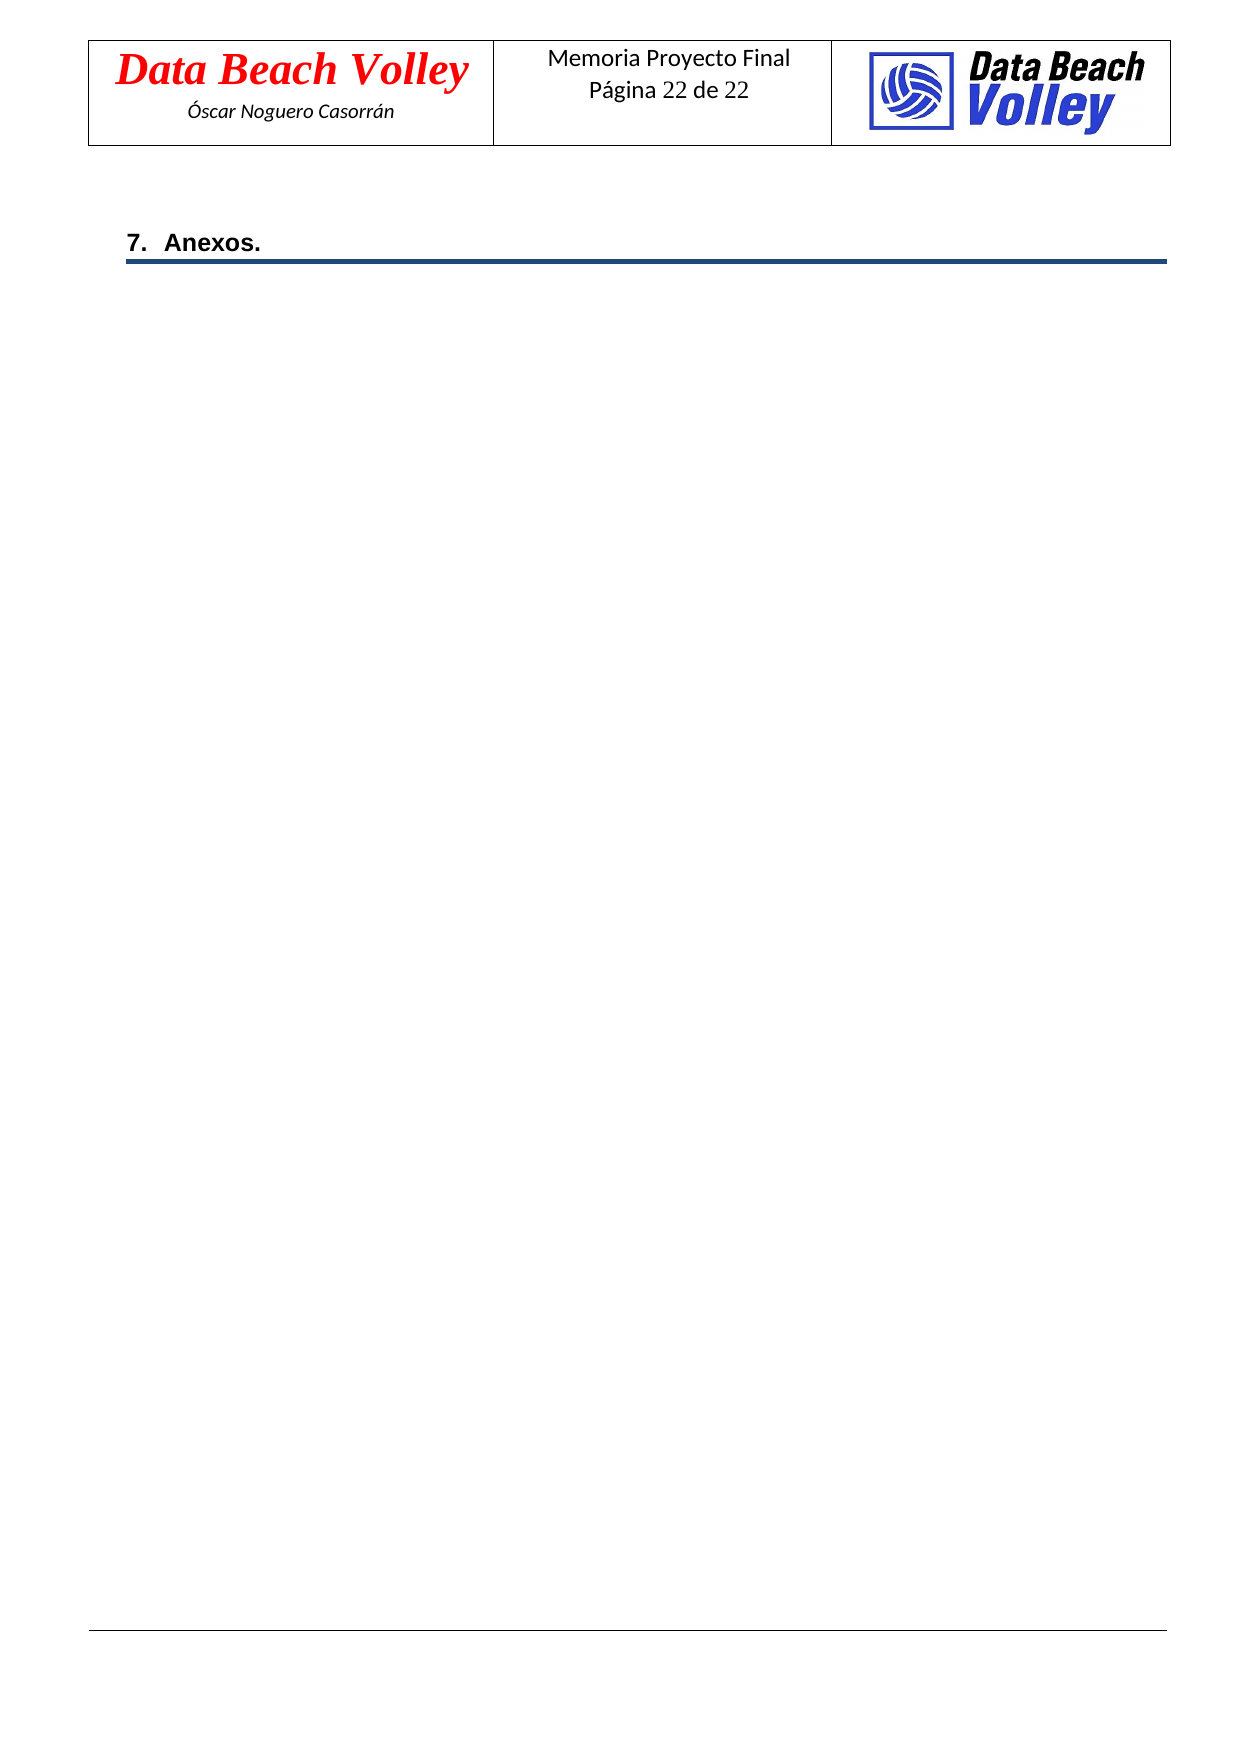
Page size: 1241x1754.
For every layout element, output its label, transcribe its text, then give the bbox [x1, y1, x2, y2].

subtitle Anexos. [126, 228, 1167, 259]
picture [867, 48, 1148, 137]
